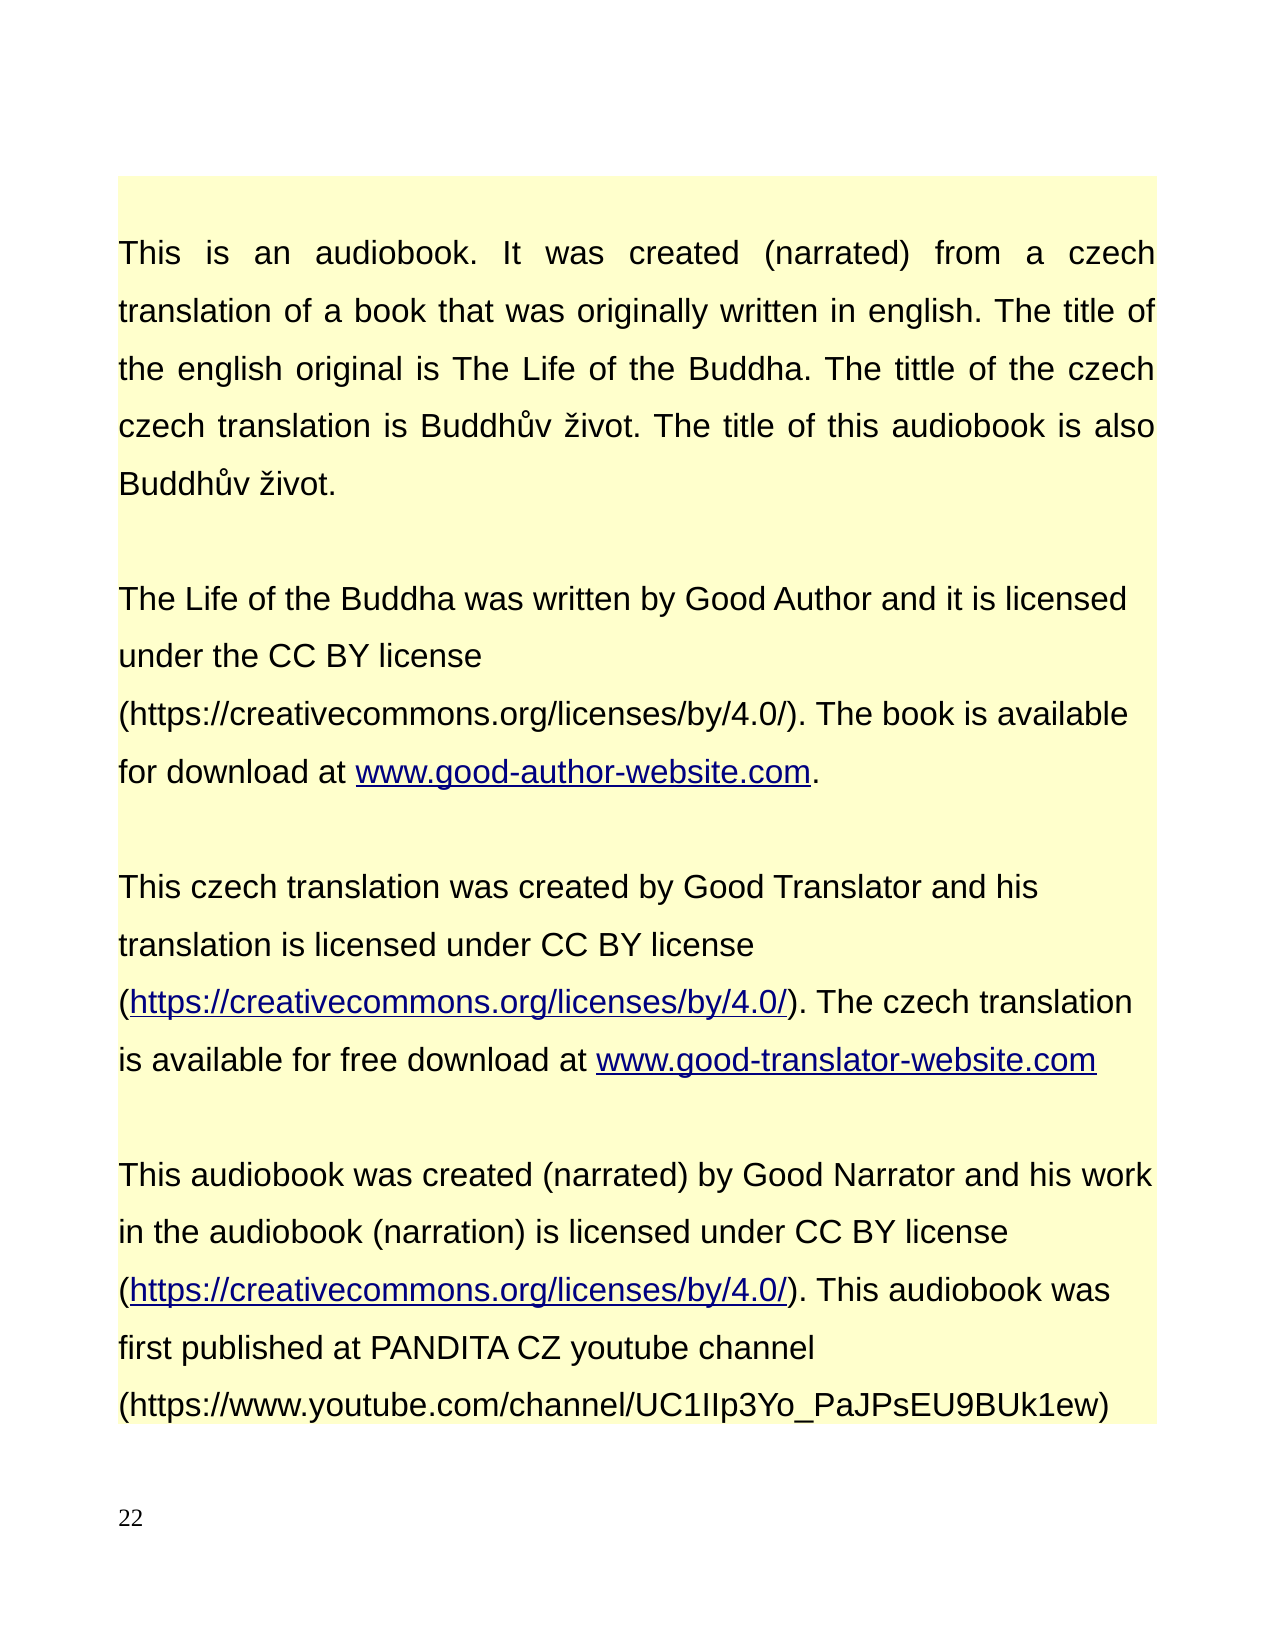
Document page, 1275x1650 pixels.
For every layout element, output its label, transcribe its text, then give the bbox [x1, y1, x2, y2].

text This audiobook was created (narrated) by Good Narrator and his work in the audiobook (narration) is licensed under CC BY license (https://creativecommons.org/licenses/by/4.0/). This audiobook was first published at PANDITA CZ youtube channel (https://www.youtube.com/channel/UC1IIp3Yo_PaJPsEU9BUk1ew) [118, 1155, 1157, 1424]
text The Life of the Buddha was written by Good Author and it is licensed under the CC BY license (https://creativecommons.org/licenses/by/4.0/). The book is available for download at www.good-author-website.com. [118, 579, 1157, 790]
text This czech translation was created by Good Translator and his translation is licensed under CC BY license (https://creativecommons.org/licenses/by/4.0/). The czech translation is available for free download at www.good-translator-website.com [118, 867, 1157, 1078]
text This is an audiobook. It was created (narrated) from a czech translation of a book that was originally written in english. The title of the english original is The Life of the Buddha. The tittle of the czech czech translation is Buddhův život. The title of this audiobook is also Buddhův život. [118, 233, 1157, 502]
